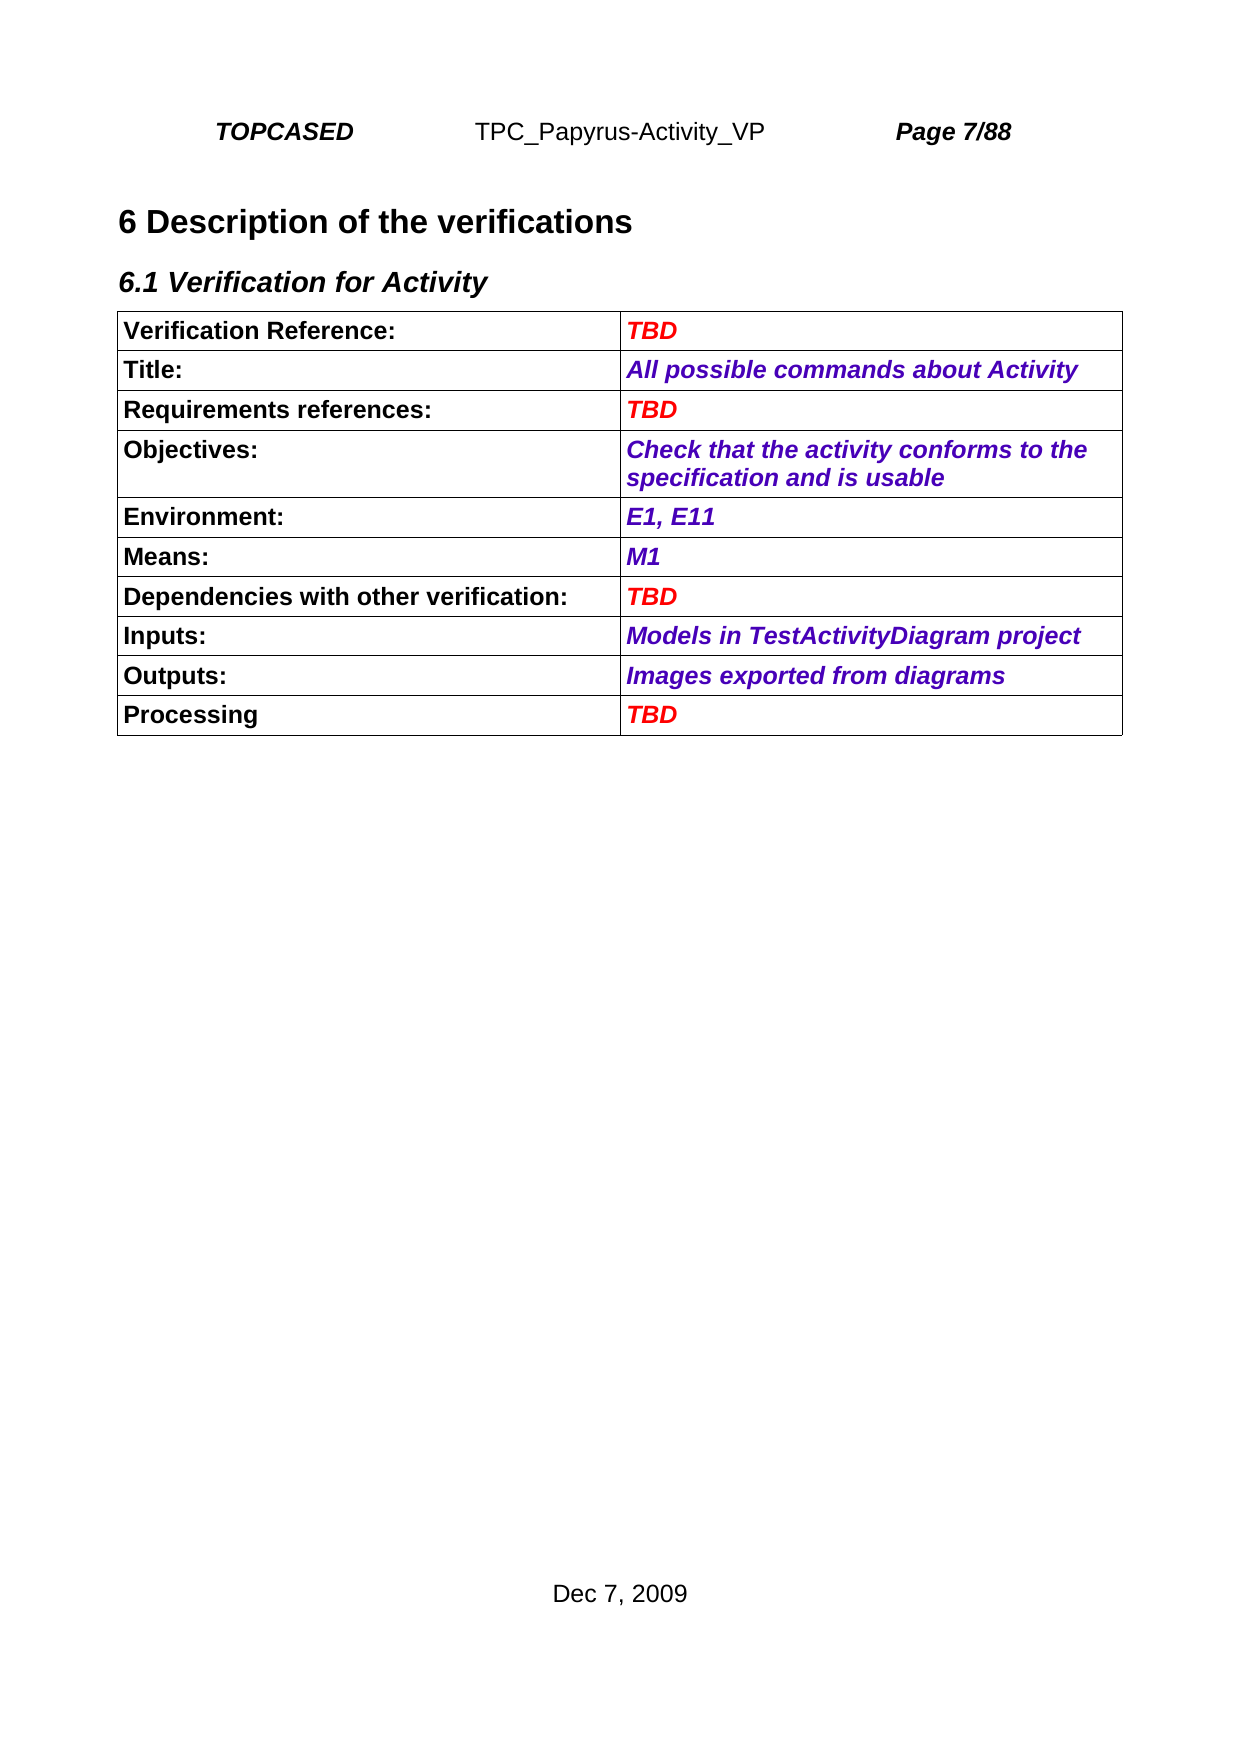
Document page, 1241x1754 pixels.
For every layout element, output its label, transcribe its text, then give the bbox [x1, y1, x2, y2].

table_header TBD [621, 312, 1122, 350]
table_cell Models in TestActivityDiagram project [621, 617, 1122, 655]
table_cell E1, E11 [621, 498, 1122, 537]
table_cell TBD [621, 696, 1122, 735]
table_cell Requirements references: [118, 391, 620, 430]
table_cell All possible commands about Activity [621, 351, 1122, 390]
table_cell Objectives: [118, 431, 620, 497]
table_cell Processing [118, 696, 620, 735]
table_cell M1 [621, 538, 1122, 576]
table_cell Means: [118, 538, 620, 576]
table_cell TBD [621, 391, 1122, 430]
table_cell Dependencies with other verification: [118, 577, 620, 616]
table_cell TBD [621, 577, 1122, 616]
subtitle Verification for Activity [118, 266, 1122, 298]
table_cell Check that the activity conforms to the specification and is usable [621, 431, 1122, 497]
table_cell Environment: [118, 498, 620, 537]
table_cell Inputs: [118, 617, 620, 655]
table_header Verification Reference: [118, 312, 620, 350]
table_cell Outputs: [118, 656, 620, 695]
table_cell Images exported from diagrams [621, 656, 1122, 695]
subtitle Description of the verifications [118, 204, 1122, 241]
table_cell Title: [118, 351, 620, 390]
